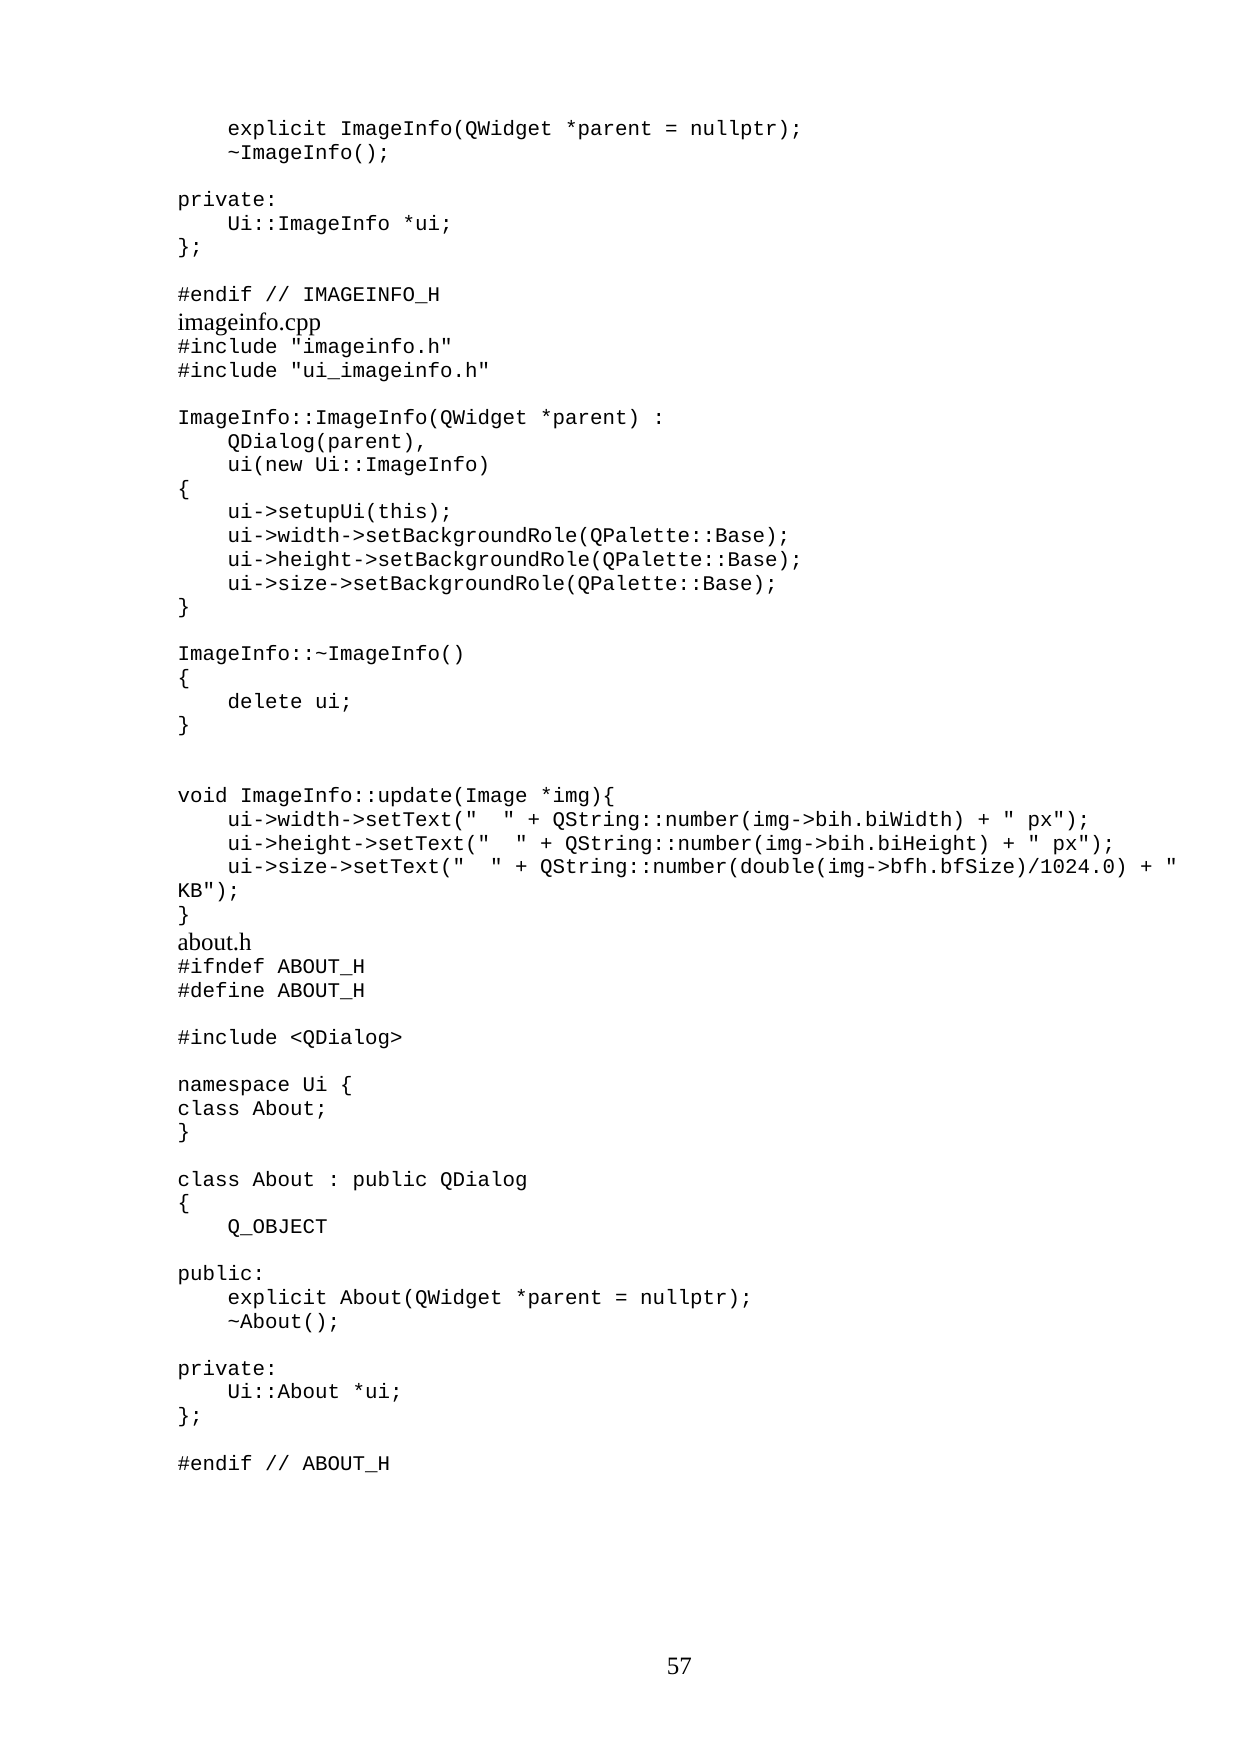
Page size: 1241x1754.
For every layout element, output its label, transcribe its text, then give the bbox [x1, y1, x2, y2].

text about.h [177, 927, 1181, 956]
text explicit ImageInfo(QWidget *parent = nullptr); [177, 118, 1181, 142]
text ui->height->setBackgroundRole(QPalette::Base); [177, 549, 1181, 572]
text ui->size->setText(" " + QString::number(double(img->bfh.bfSize)/1024.0) + " KB"); [177, 856, 1181, 903]
text }; [177, 236, 1181, 260]
text delete ui; [177, 691, 1181, 714]
text void ImageInfo::update(Image *img){ [177, 785, 1181, 809]
text explicit About(QWidget *parent = nullptr); [177, 1287, 1181, 1311]
text { [177, 478, 1181, 502]
text ui->setupUi(this); [177, 502, 1181, 525]
text ImageInfo::~ImageInfo() [177, 643, 1181, 667]
text namespace Ui { [177, 1074, 1181, 1098]
text #endif // ABOUT_H [177, 1452, 1181, 1476]
text Ui::About *ui; [177, 1382, 1181, 1405]
text private: [177, 1358, 1181, 1382]
text Ui::ImageInfo *ui; [177, 213, 1181, 236]
text { [177, 667, 1181, 691]
text ImageInfo::ImageInfo(QWidget *parent) : [177, 407, 1181, 431]
text class About : public QDialog [177, 1169, 1181, 1192]
text ~About(); [177, 1311, 1181, 1334]
text class About; [177, 1098, 1181, 1121]
text #include "ui_imageinfo.h" [177, 360, 1181, 383]
text imageinfo.cpp [177, 307, 1181, 336]
text } [177, 903, 1181, 927]
text #include "imageinfo.h" [177, 336, 1181, 360]
text ~ImageInfo(); [177, 142, 1181, 165]
text #endif // IMAGEINFO_H [177, 284, 1181, 307]
text ui->width->setText(" " + QString::number(img->bih.biWidth) + " px"); [177, 809, 1181, 833]
text } [177, 714, 1181, 738]
text { [177, 1192, 1181, 1216]
text } [177, 596, 1181, 620]
text ui->height->setText(" " + QString::number(img->bih.biHeight) + " px"); [177, 833, 1181, 856]
text #ifndef ABOUT_H [177, 956, 1181, 979]
text Q_OBJECT [177, 1216, 1181, 1240]
text #define ABOUT_H [177, 979, 1181, 1003]
text private: [177, 189, 1181, 213]
text ui(new Ui::ImageInfo) [177, 454, 1181, 478]
text public: [177, 1263, 1181, 1287]
text }; [177, 1405, 1181, 1429]
text ui->size->setBackgroundRole(QPalette::Base); [177, 572, 1181, 596]
text } [177, 1121, 1181, 1145]
text ui->width->setBackgroundRole(QPalette::Base); [177, 525, 1181, 549]
text #include <QDialog> [177, 1027, 1181, 1051]
text QDialog(parent), [177, 431, 1181, 454]
